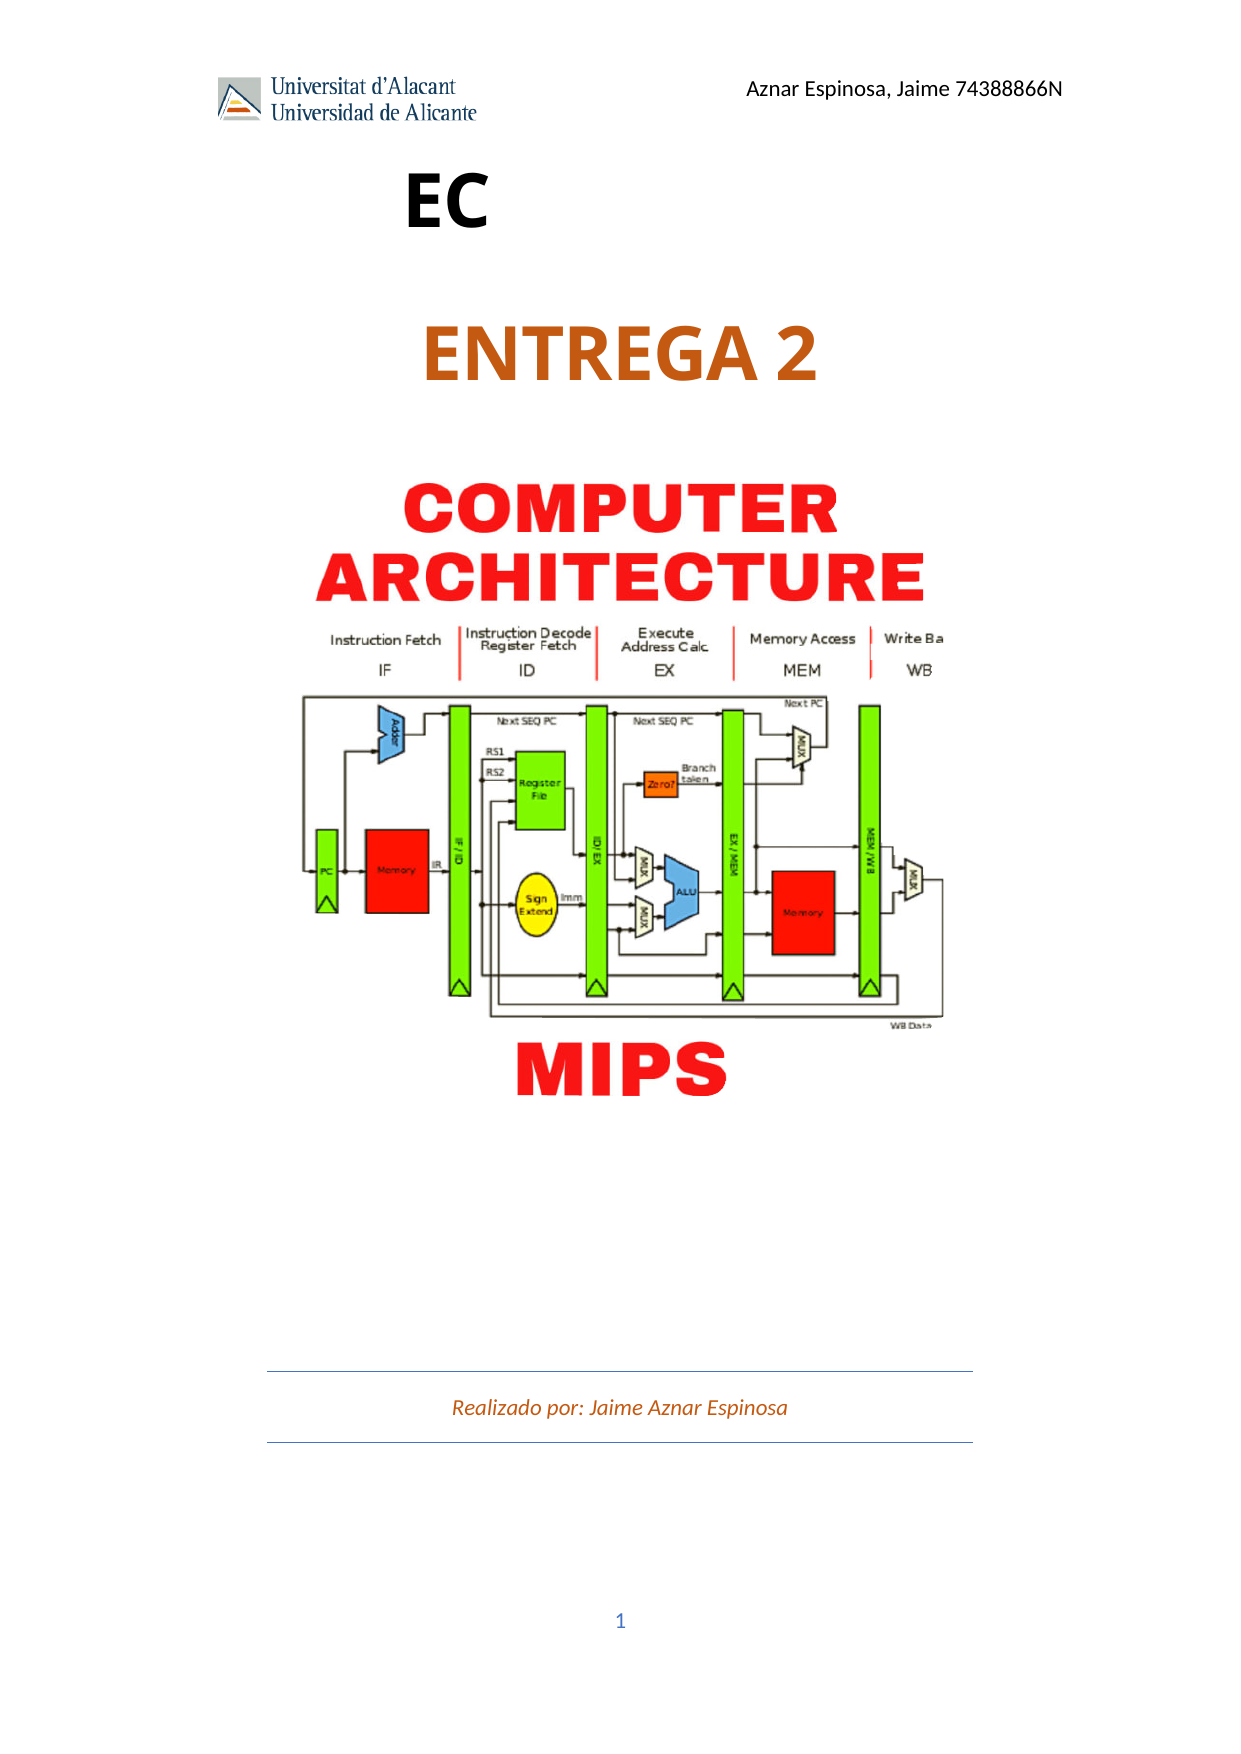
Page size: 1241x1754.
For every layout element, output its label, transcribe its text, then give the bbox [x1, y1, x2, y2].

text EC [327, 148, 1063, 250]
text Realizado por: Jaime Aznar Espinosa [267, 1372, 973, 1442]
text ENTREGA 2 [177, 300, 1063, 402]
